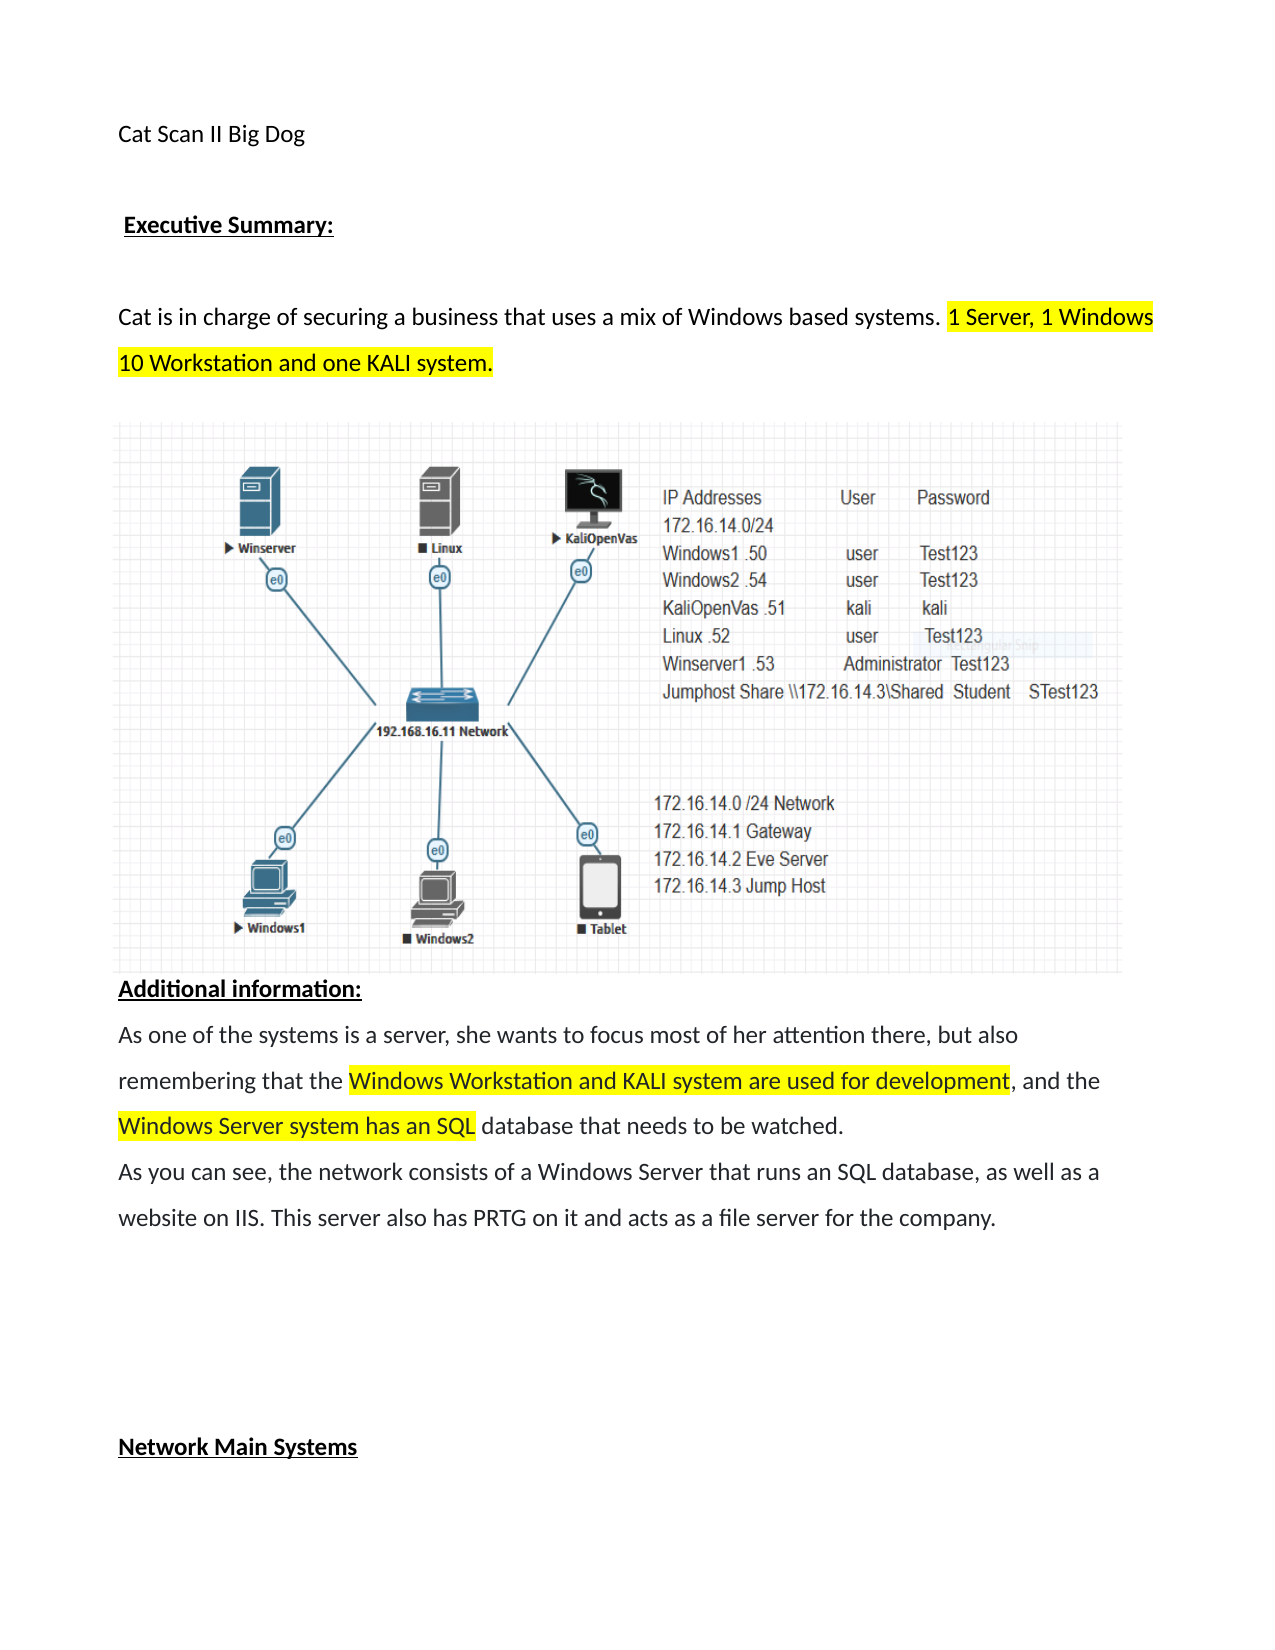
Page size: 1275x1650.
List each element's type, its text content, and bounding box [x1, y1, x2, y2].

text Cat Scan II Big Dog [118, 118, 1157, 149]
text Cat is in charge of securing a business that uses a mix of Windows based systems. 1 Server, 1 Windows 10 Workstation and one KALI system. [118, 301, 1157, 377]
text Network Main Systems [118, 1431, 1157, 1461]
text Executive Summary: [118, 209, 1157, 240]
text As one of the systems is a server, she wants to focus most of her attention there, but also remembering that the Windows Workstation and KALI system are used for development, and the Windows Server system has an SQL database that needs to be watched. [118, 1019, 1157, 1141]
text Additional information: [118, 481, 1157, 1004]
text As you can see, the network consists of a Windows Server that runs an SQL database, as well as a website on IIS. This server also has PRTG on it and acts as a file server for the company. [118, 1156, 1157, 1232]
